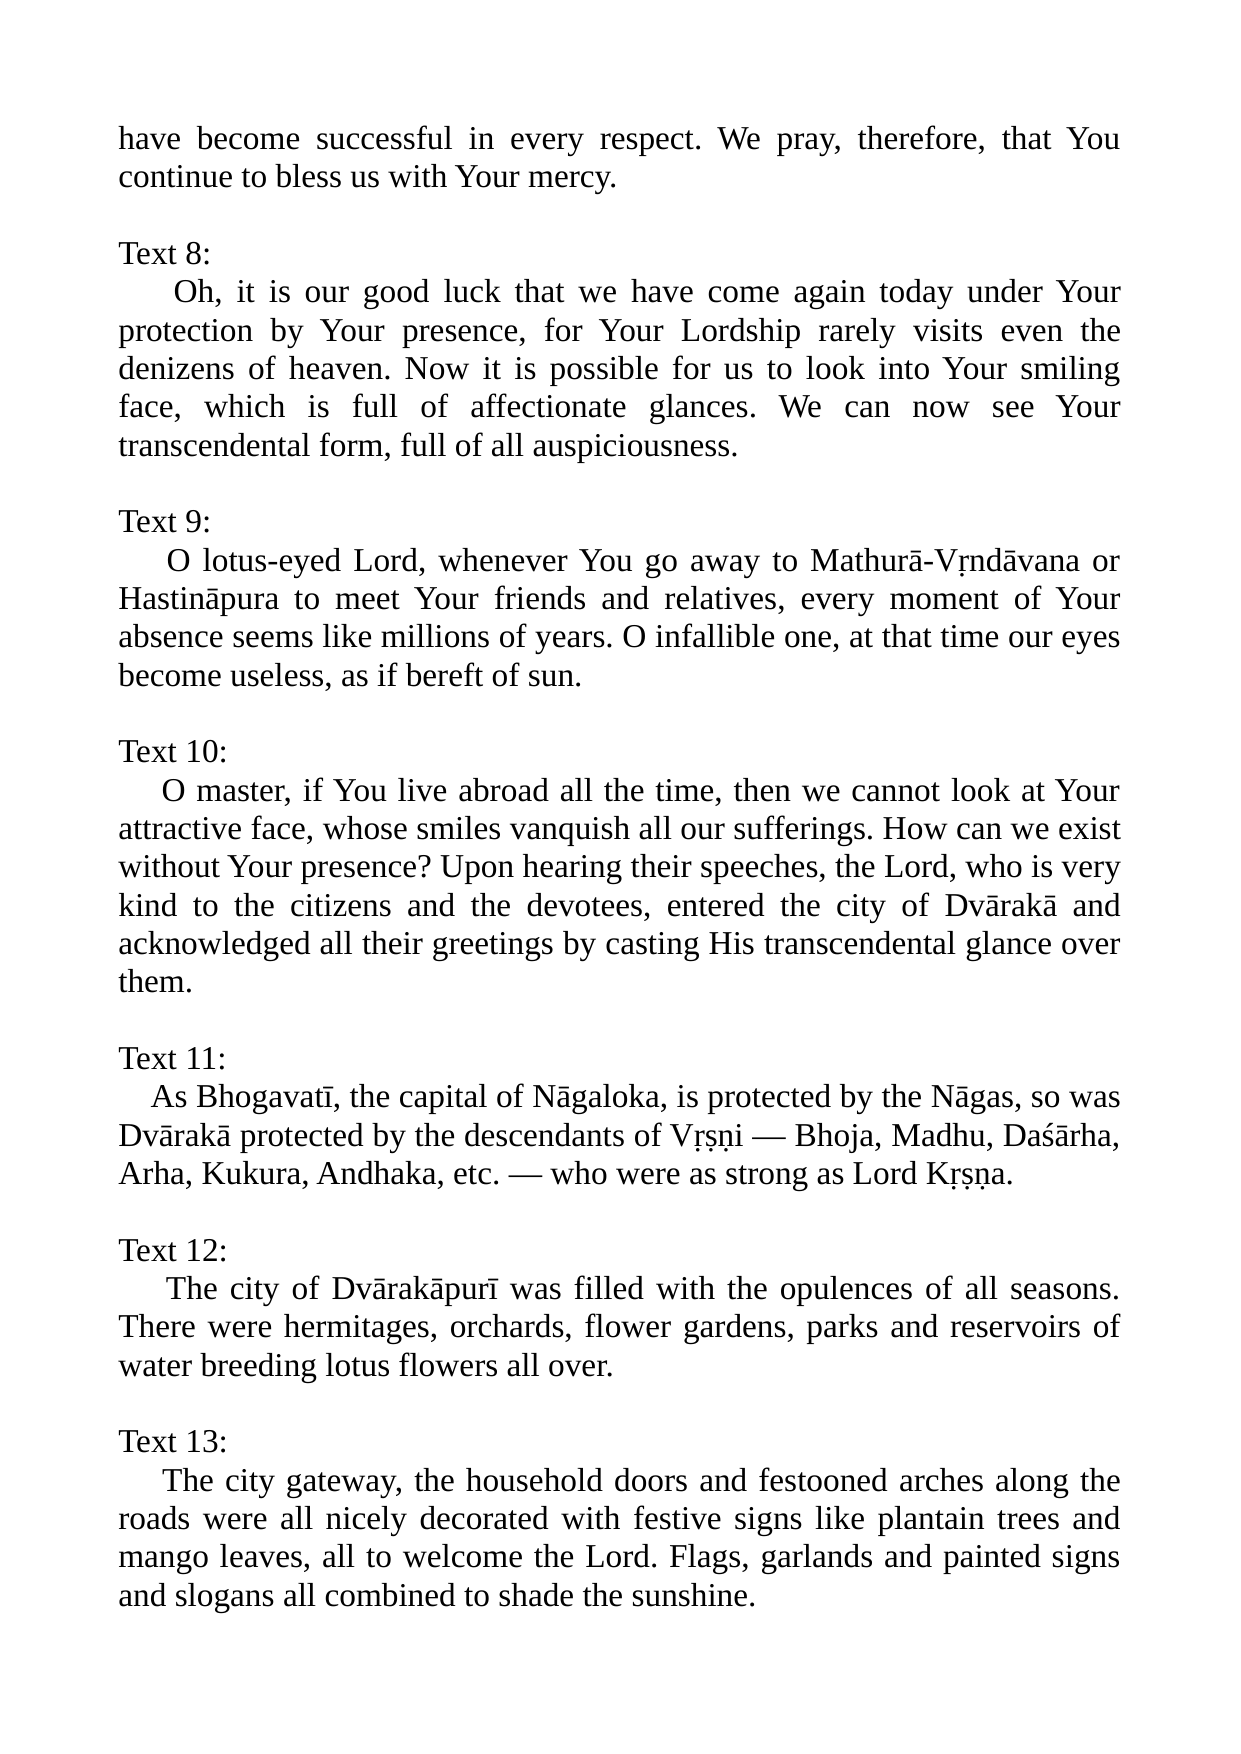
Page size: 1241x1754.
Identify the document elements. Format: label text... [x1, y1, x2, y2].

text Oh, it is our good luck that we have come again today under Your protection by Your presence, for Your Lordship rarely visits even the denizens of heaven. Now it is possible for us to look into Your smiling face, which is full of affectionate glances. We can now see Your transcendental form, full of all auspiciousness. [118, 271, 1122, 463]
text have become successful in every respect. We pray, therefore, that You continue to bless us with Your mercy. [118, 118, 1122, 195]
text O lotus-eyed Lord, whenever You go away to Mathurā-Vṛndāvana or Hastināpura to meet Your friends and relatives, every moment of Your absence seems like millions of years. O infallible one, at that time our eyes become useless, as if bereft of sun. [118, 540, 1122, 693]
text The city gateway, the household doors and festooned arches along the roads were all nicely decorated with festive signs like plantain trees and mango leaves, all to welcome the Lord. Flags, garlands and painted signs and slogans all combined to shade the sunshine. [118, 1460, 1122, 1613]
text The city of Dvārakāpurī was filled with the opulences of all seasons. There were hermitages, orchards, flower gardens, parks and reservoirs of water breeding lotus flowers all over. [118, 1268, 1122, 1383]
text O master, if You live abroad all the time, then we cannot look at Your attractive face, whose smiles vanquish all our sufferings. How can we exist without Your presence? Upon hearing their speeches, the Lord, who is very kind to the citizens and the devotees, entered the city of Dvārakā and acknowledged all their greetings by casting His transcendental glance over them. [118, 770, 1122, 1000]
text Text 8: [118, 233, 1122, 271]
text Text 11: [118, 1038, 1122, 1076]
text As Bhogavatī, the capital of Nāgaloka, is protected by the Nāgas, so was Dvārakā protected by the descendants of Vṛṣṇi — Bhoja, Madhu, Daśārha, Arha, Kukura, Andhaka, etc. — who were as strong as Lord Kṛṣṇa. [118, 1076, 1122, 1191]
text Text 9: [118, 501, 1122, 540]
text Text 13: [118, 1421, 1122, 1460]
text Text 12: [118, 1230, 1122, 1268]
text Text 10: [118, 731, 1122, 770]
